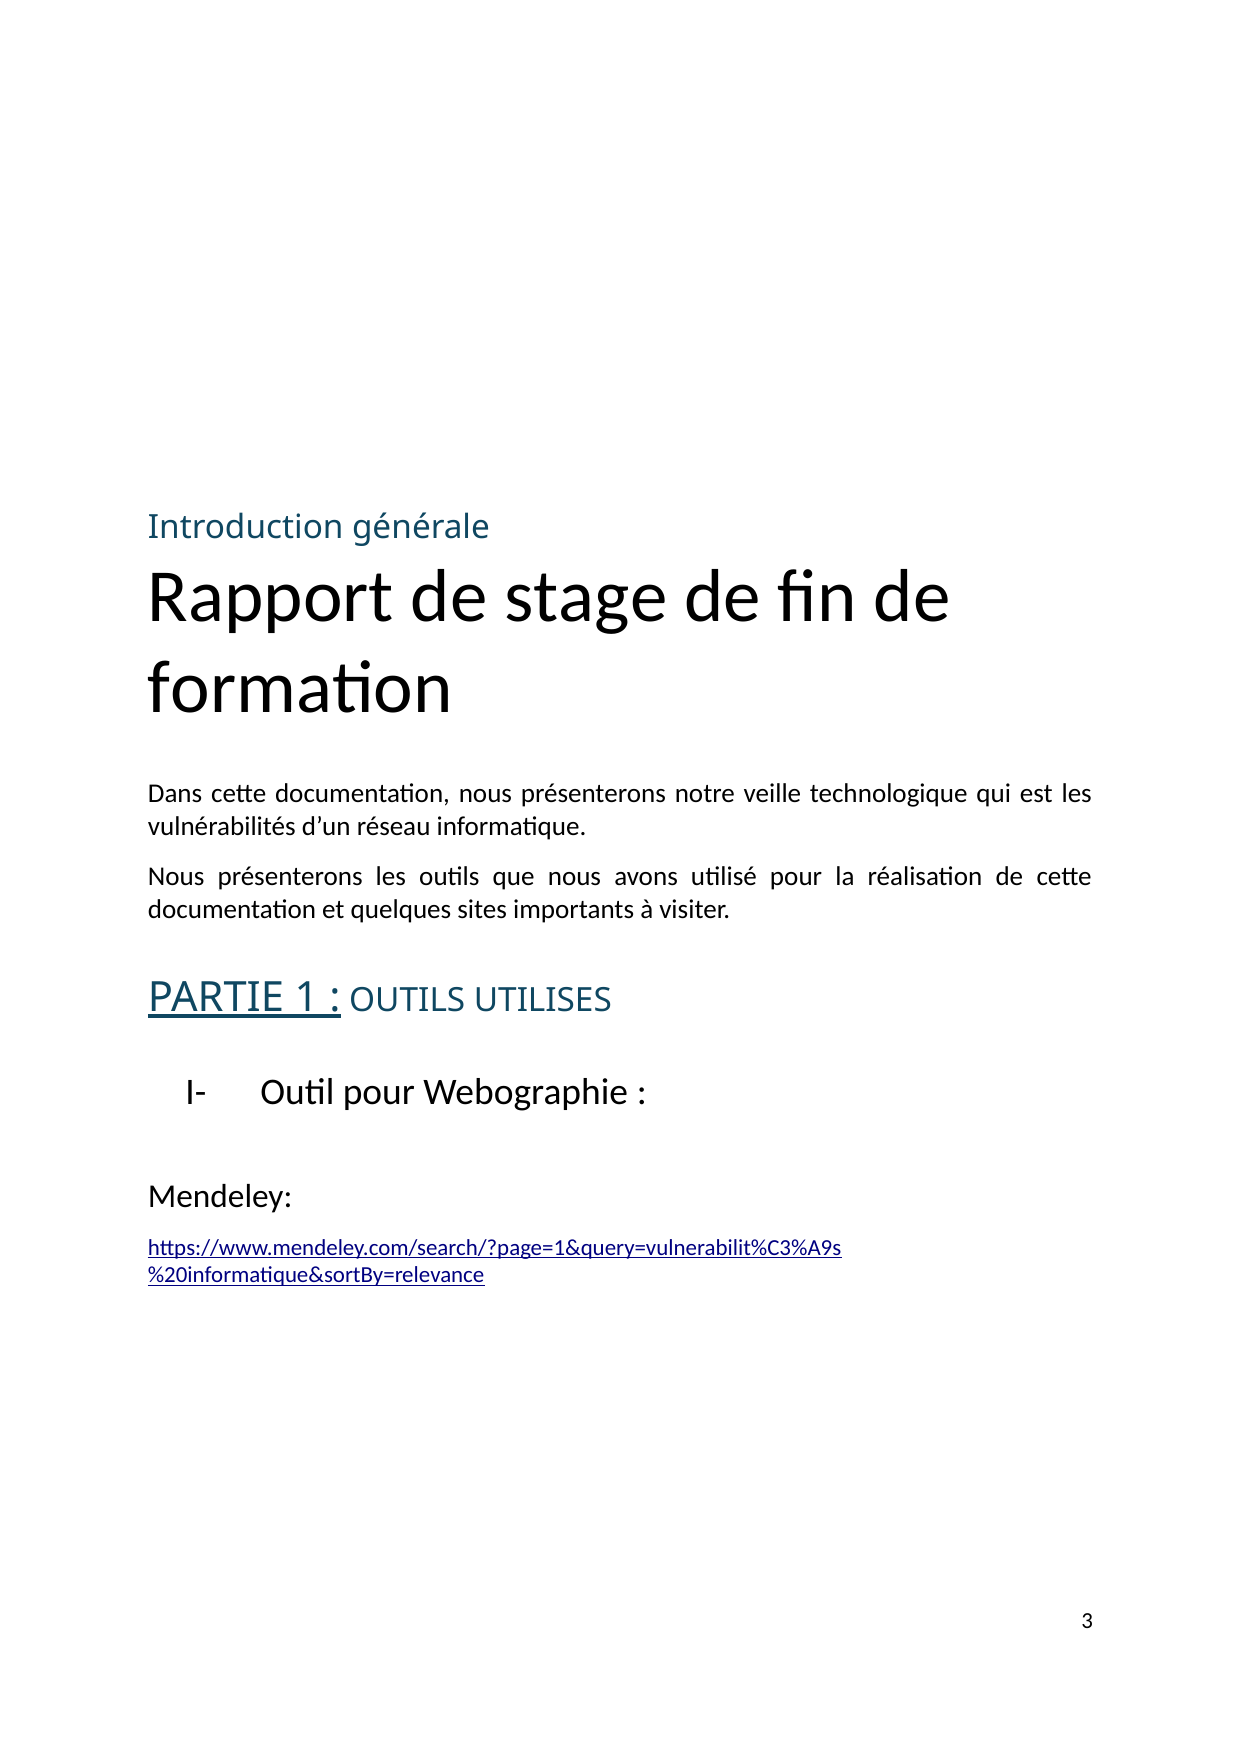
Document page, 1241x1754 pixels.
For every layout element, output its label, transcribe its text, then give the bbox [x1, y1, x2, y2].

text Mendeley: [148, 1175, 1093, 1216]
text https://www.mendeley.com/search/?page=1&query=vulnerabilit%C3%A9s%20informatique&sortBy=relevance [148, 1233, 1093, 1289]
text Rapport de stage de fin de formation [148, 548, 1093, 731]
subtitle Introduction générale [148, 503, 1093, 548]
list Outil pour Webographie : [185, 1068, 1093, 1114]
subtitle PARTIE 1 : OUTILS UTILISES [148, 967, 1093, 1023]
text Dans cette documentation, nous présenterons notre veille technologique qui est les vulnérabilités d’un réseau informatique. [148, 776, 1093, 842]
text Nous présenterons les outils que nous avons utilisé pour la réalisation de cette documentation et quelques sites importants à visiter. [148, 859, 1093, 925]
